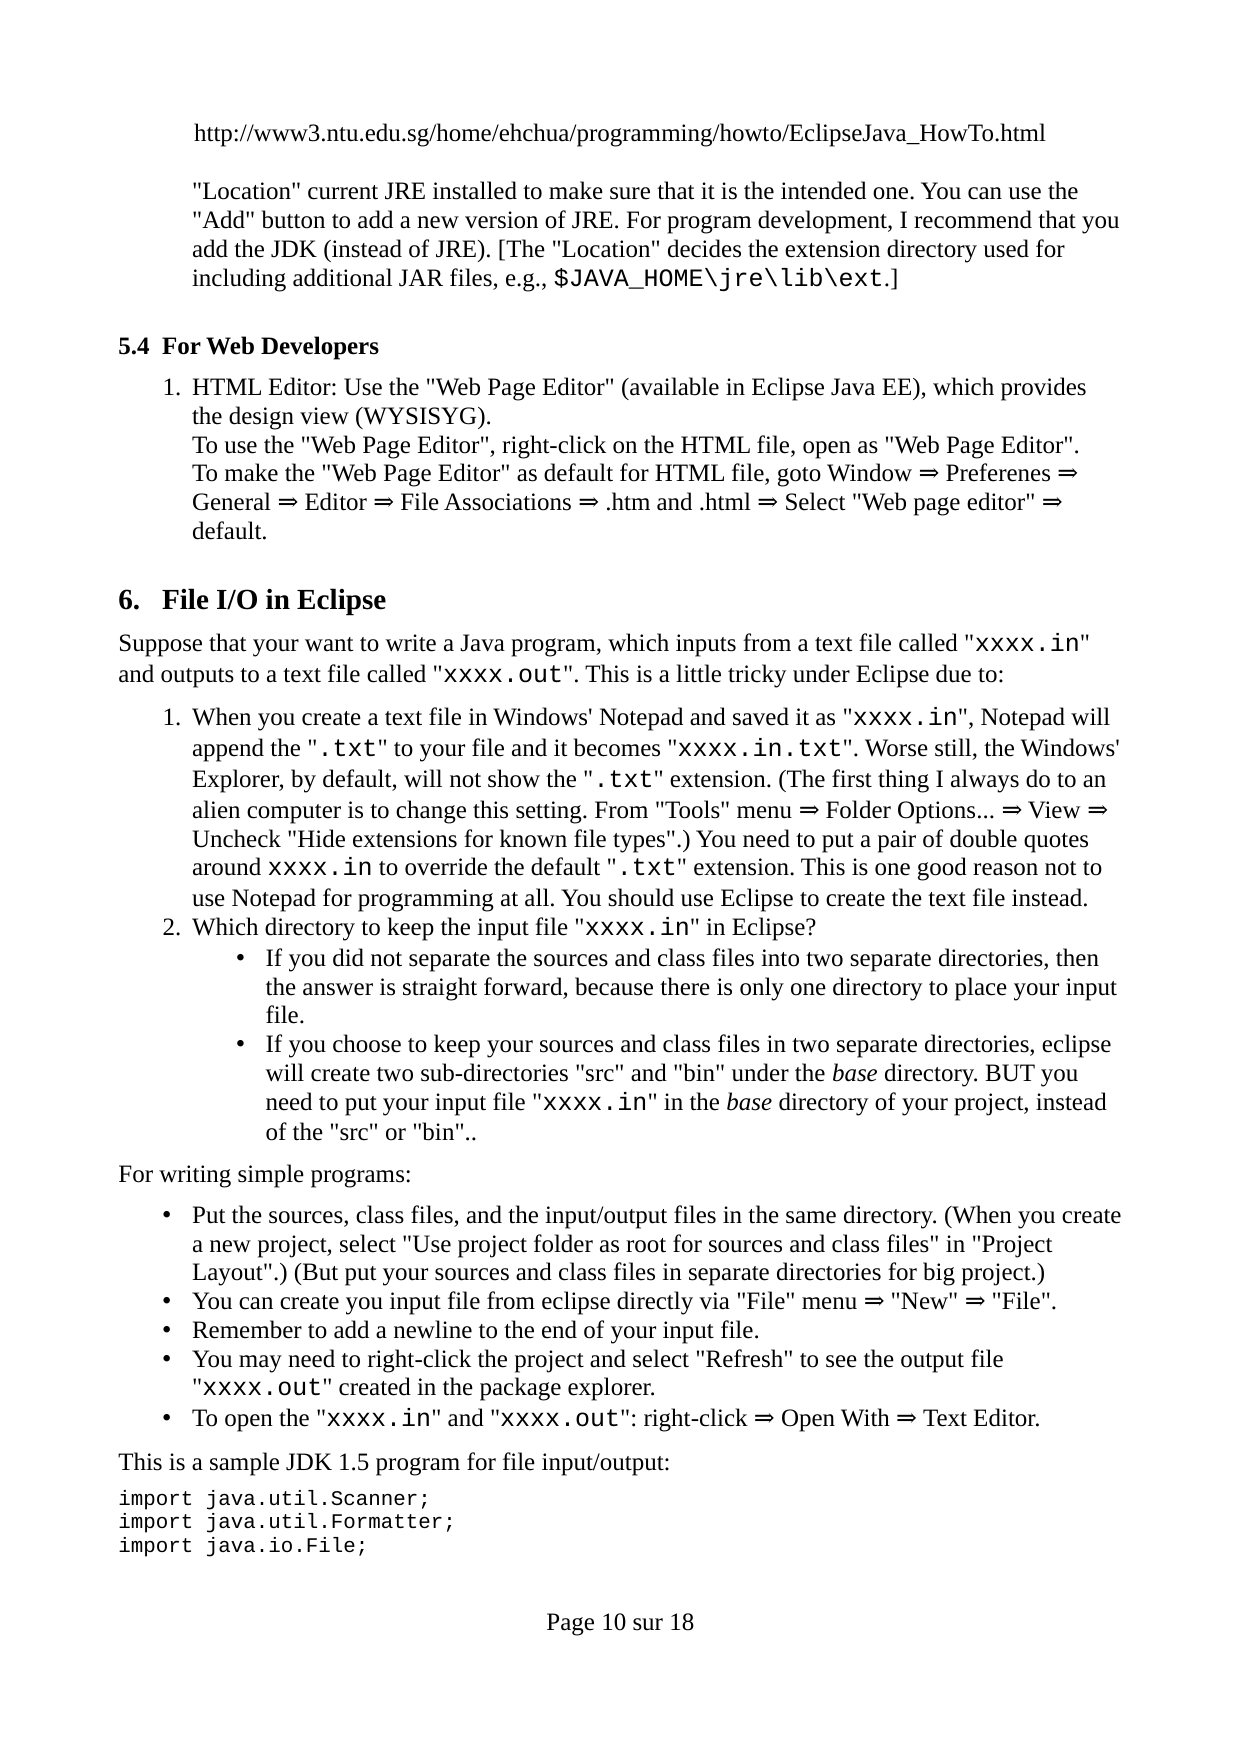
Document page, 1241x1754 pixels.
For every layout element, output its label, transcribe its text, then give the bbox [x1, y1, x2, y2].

list Put the sources, class files, and the input/output files in the same directory. (When you create a new project, select "Use project folder as root for sources and class files" in "Project Layout".) (But put your sources and class files in separate directories for big project.) [162, 1200, 1122, 1286]
text import java.io.File; [118, 1535, 1122, 1559]
text Suppose that your want to write a Java program, which inputs from a text file called "xxxx.in" and outputs to a text file called "xxxx.out". This is a little tricky under Eclipse due to: [118, 628, 1122, 690]
list You can create you input file from eclipse directly via "File" menu ⇒ "New" ⇒ "File". [162, 1286, 1122, 1315]
subtitle 6. File I/O in Eclipse [118, 582, 1122, 616]
text This is a sample JDK 1.5 program for file input/output: [118, 1447, 1122, 1475]
subtitle 5.4 For Web Developers [118, 331, 1122, 360]
list To open the "xxxx.in" and "xxxx.out": right-click ⇒ Open With ⇒ Text Editor. [162, 1403, 1122, 1434]
text For writing simple programs: [118, 1159, 1122, 1187]
list If you did not separate the sources and class files into two separate directories, then the answer is straight forward, because there is only one directory to place your input file. [236, 943, 1122, 1029]
list If you choose to keep your sources and class files in two separate directories, eclipse will create two sub-directories "src" and "bin" under the base directory. BUT you need to put your input file "xxxx.in" in the base directory of your project, instead of the "src" or "bin".. [236, 1029, 1122, 1146]
list Remember to add a newline to the end of your input file. [162, 1315, 1122, 1344]
list You may need to right-click the project and select "Refresh" to see the output file "xxxx.out" created in the package explorer. [162, 1344, 1122, 1403]
text import java.util.Scanner; [118, 1488, 1122, 1511]
list "Location" current JRE installed to make sure that it is the intended one. You can use the "Add" button to add a new version of JRE. For program development, I recommend that you add the JDK (instead of JRE). [The "Location" decides the extension directory used for including additional JAR files, e.g., $JAVA_HOME\jre\lib\ext.] [162, 176, 1122, 293]
list HTML Editor: Use the "Web Page Editor" (available in Eclipse Java EE), which provides the design view (WYSISYG). To use the "Web Page Editor", right-click on the HTML file, open as "Web Page Editor". To make the "Web Page Editor" as default for HTML file, goto Window ⇒ Preferenes ⇒ General ⇒ Editor ⇒ File Associations ⇒ .htm and .html ⇒ Select "Web page editor" ⇒ default. [162, 372, 1122, 545]
list Which directory to keep the input file "xxxx.in" in Eclipse? [162, 912, 1122, 943]
list When you create a text file in Windows' Notepad and saved it as "xxxx.in", Notepad will append the ".txt" to your file and it becomes "xxxx.in.txt". Worse still, the Windows' Explorer, by default, will not show the ".txt" extension. (The first thing I always do to an alien computer is to change this setting. From "Tools" menu ⇒ Folder Options... ⇒ View ⇒ Uncheck "Hide extensions for known file types".) You need to put a pair of double quotes around xxxx.in to override the default ".txt" extension. This is one good reason not to use Notepad for programming at all. You should use Eclipse to create the text file instead. [162, 702, 1122, 912]
text import java.util.Formatter; [118, 1511, 1122, 1535]
